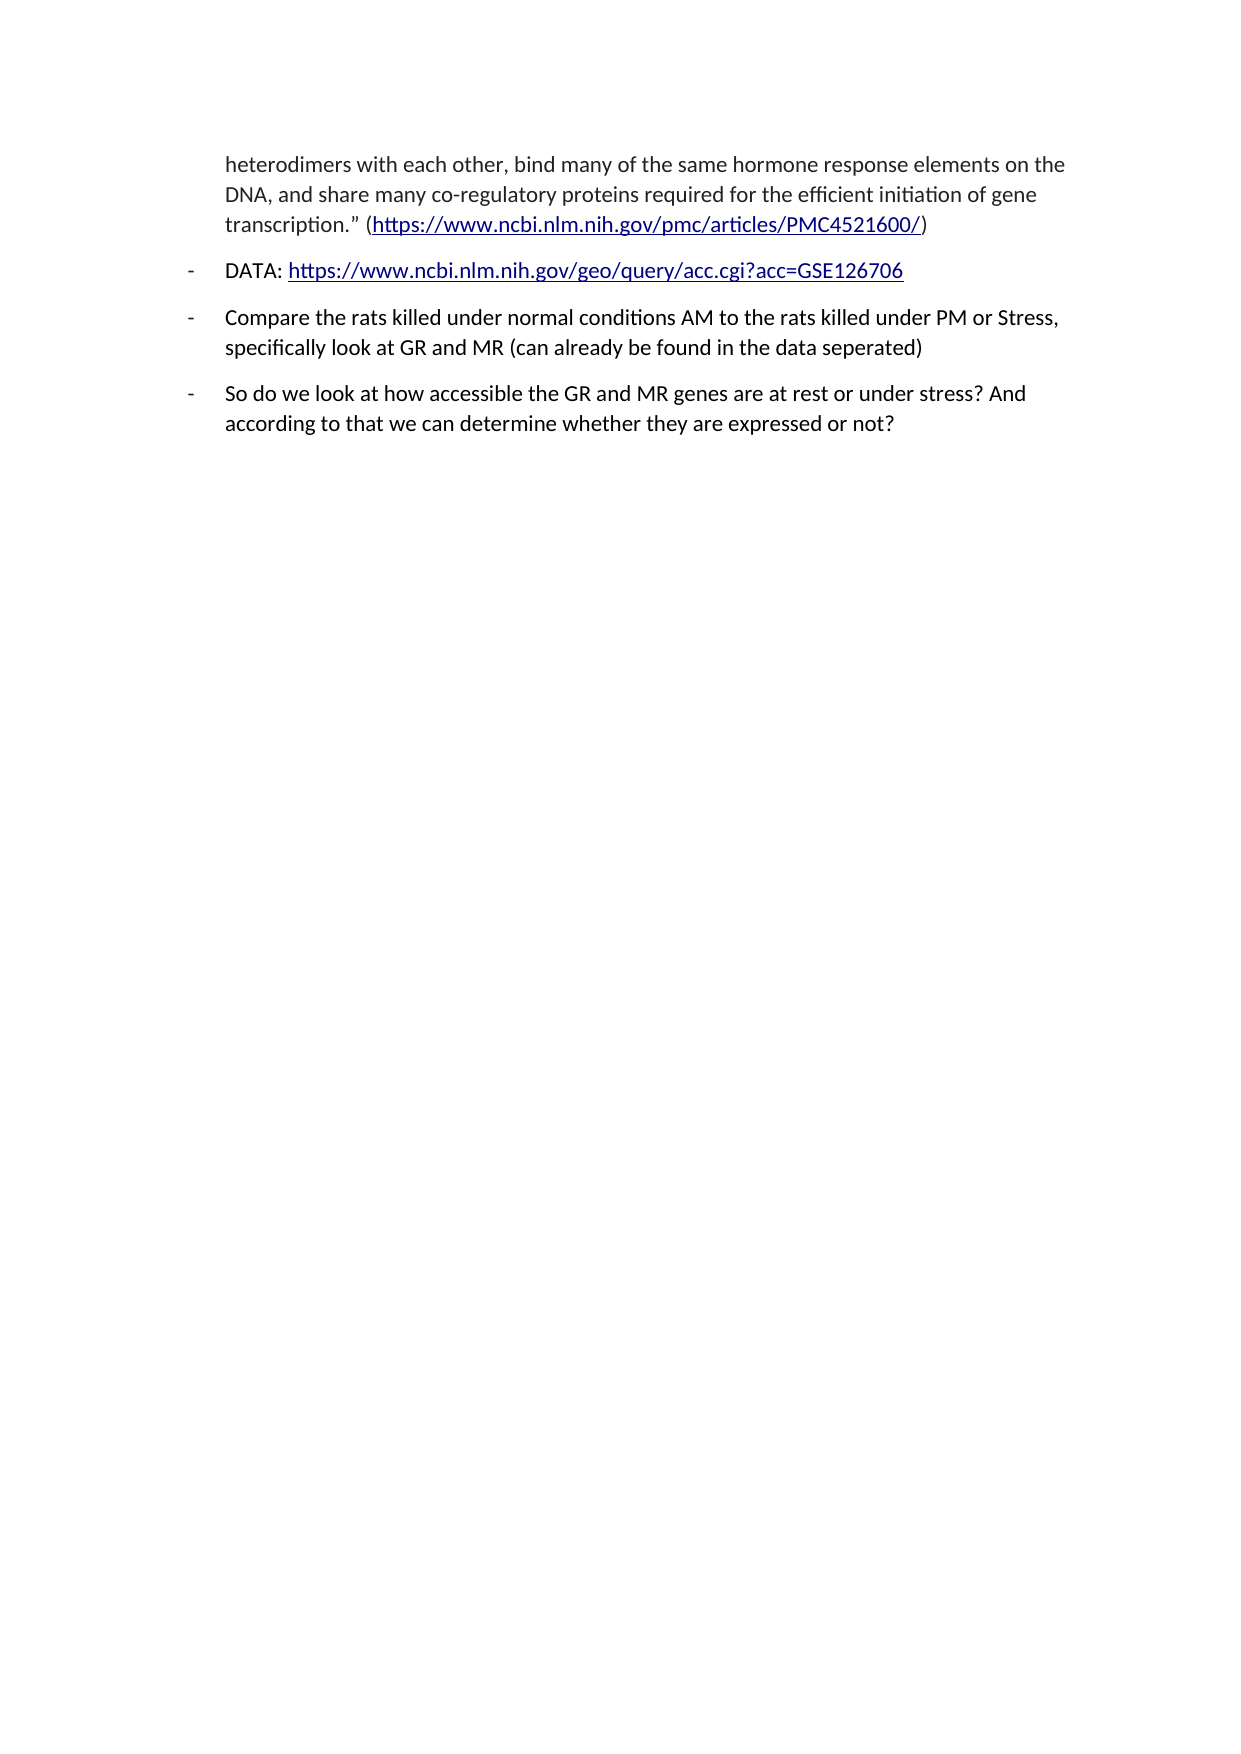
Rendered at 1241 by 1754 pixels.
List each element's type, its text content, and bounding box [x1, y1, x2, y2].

list So do we look at how accessible the GR and MR genes are at rest or under stress? And according to that we can determine whether they are expressed or not? [187, 379, 1090, 437]
list DATA: https://www.ncbi.nlm.nih.gov/geo/query/acc.cgi?acc=GSE126706 [187, 256, 1090, 284]
list heterodimers with each other, bind many of the same hormone response elements on the DNA, and share many co-regulatory proteins required for the efficient initiation of gene transcription.” (https://www.ncbi.nlm.nih.gov/pmc/articles/PMC4521600/) [187, 150, 1090, 238]
list Compare the rats killed under normal conditions AM to the rats killed under PM or Stress, specifically look at GR and MR (can already be found in the data seperated) [187, 303, 1090, 361]
